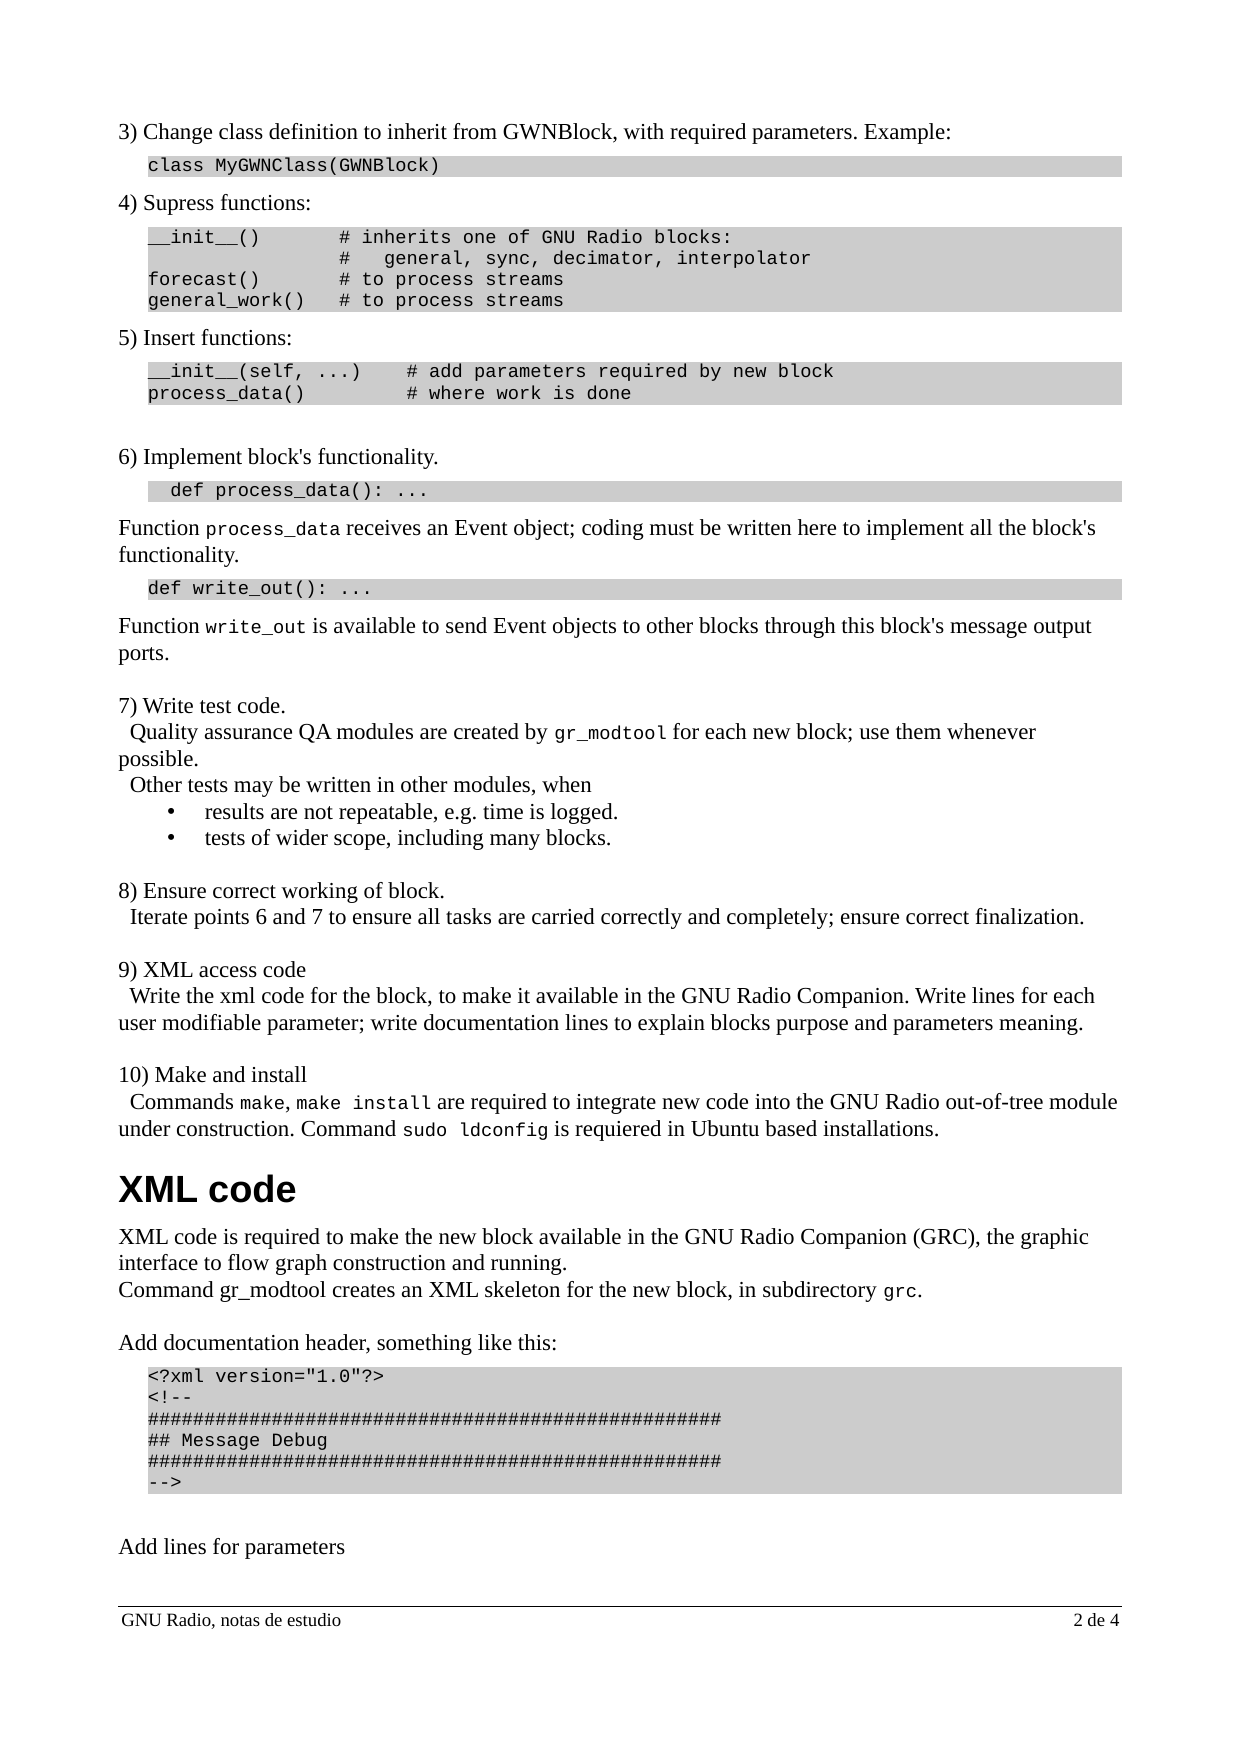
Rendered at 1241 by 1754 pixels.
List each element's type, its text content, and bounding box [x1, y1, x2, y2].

text <?xml version="1.0"?> [148, 1367, 1122, 1388]
text Commands make, make install are required to integrate new code into the GNU Radio out-of-tree module under construction. Command sudo ldconfig is requiered in Ubuntu based installations. [118, 1088, 1122, 1142]
text __init__(self, ...) # add parameters required by new block [148, 362, 1122, 383]
text __init__() # inherits one of GNU Radio blocks: [148, 227, 1122, 249]
list results are not repeatable, e.g. time is logged. [167, 798, 1122, 824]
text Write the xml code for the block, to make it available in the GNU Radio Companion. Write lines for each user modifiable parameter; write documentation lines to explain blocks purpose and parameters meaning. [118, 982, 1122, 1035]
text --> [148, 1473, 1122, 1494]
text Function write_out is available to send Event objects to other blocks through this block's message output ports. [118, 612, 1122, 666]
text 9) XML access code [118, 956, 1122, 982]
text 4) Supress functions: [118, 189, 1122, 216]
text 8) Ensure correct working of block. [118, 877, 1122, 903]
text Quality assurance QA modules are created by gr_modtool for each new block; use them whenever possible. [118, 718, 1122, 772]
text class MyGWNClass(GWNBlock) [148, 156, 1122, 177]
subtitle XML code [118, 1167, 1122, 1210]
text general_work() # to process streams [148, 291, 1122, 312]
text # general, sync, decimator, interpolator [148, 249, 1122, 270]
text Function process_data receives an Event object; coding must be written here to implement all the block's functionality. [118, 514, 1122, 567]
text 7) Write test code. [118, 692, 1122, 718]
text forecast() # to process streams [148, 270, 1122, 291]
text XML code is required to make the new block available in the GNU Radio Companion (GRC), the graphic interface to flow graph construction and running. [118, 1223, 1122, 1276]
text 6) Implement block's functionality. [118, 443, 1122, 469]
text ## Message Debug [148, 1431, 1122, 1452]
text Command gr_modtool creates an XML skeleton for the new block, in subdirectory grc. [118, 1276, 1122, 1303]
text def process_data(): ... [148, 481, 1122, 502]
text 10) Make and install [118, 1061, 1122, 1088]
text Add documentation header, something like this: [118, 1329, 1122, 1355]
text 3) Change class definition to inherit from GWNBlock, with required parameters. Example: [118, 118, 1122, 144]
text <!-- [148, 1388, 1122, 1409]
text Iterate points 6 and 7 to ensure all tasks are carried correctly and completely; ensure correct finalization. [118, 903, 1122, 930]
text ################################################### [148, 1452, 1122, 1473]
list tests of wider scope, including many blocks. [167, 824, 1122, 851]
text 5) Insert functions: [118, 324, 1122, 351]
text process_data() # where work is done [148, 383, 1122, 405]
text ################################################### [148, 1409, 1122, 1431]
text Other tests may be written in other modules, when [118, 772, 1122, 798]
text def write_out(): ... [148, 579, 1122, 600]
text Add lines for parameters [118, 1533, 1122, 1559]
